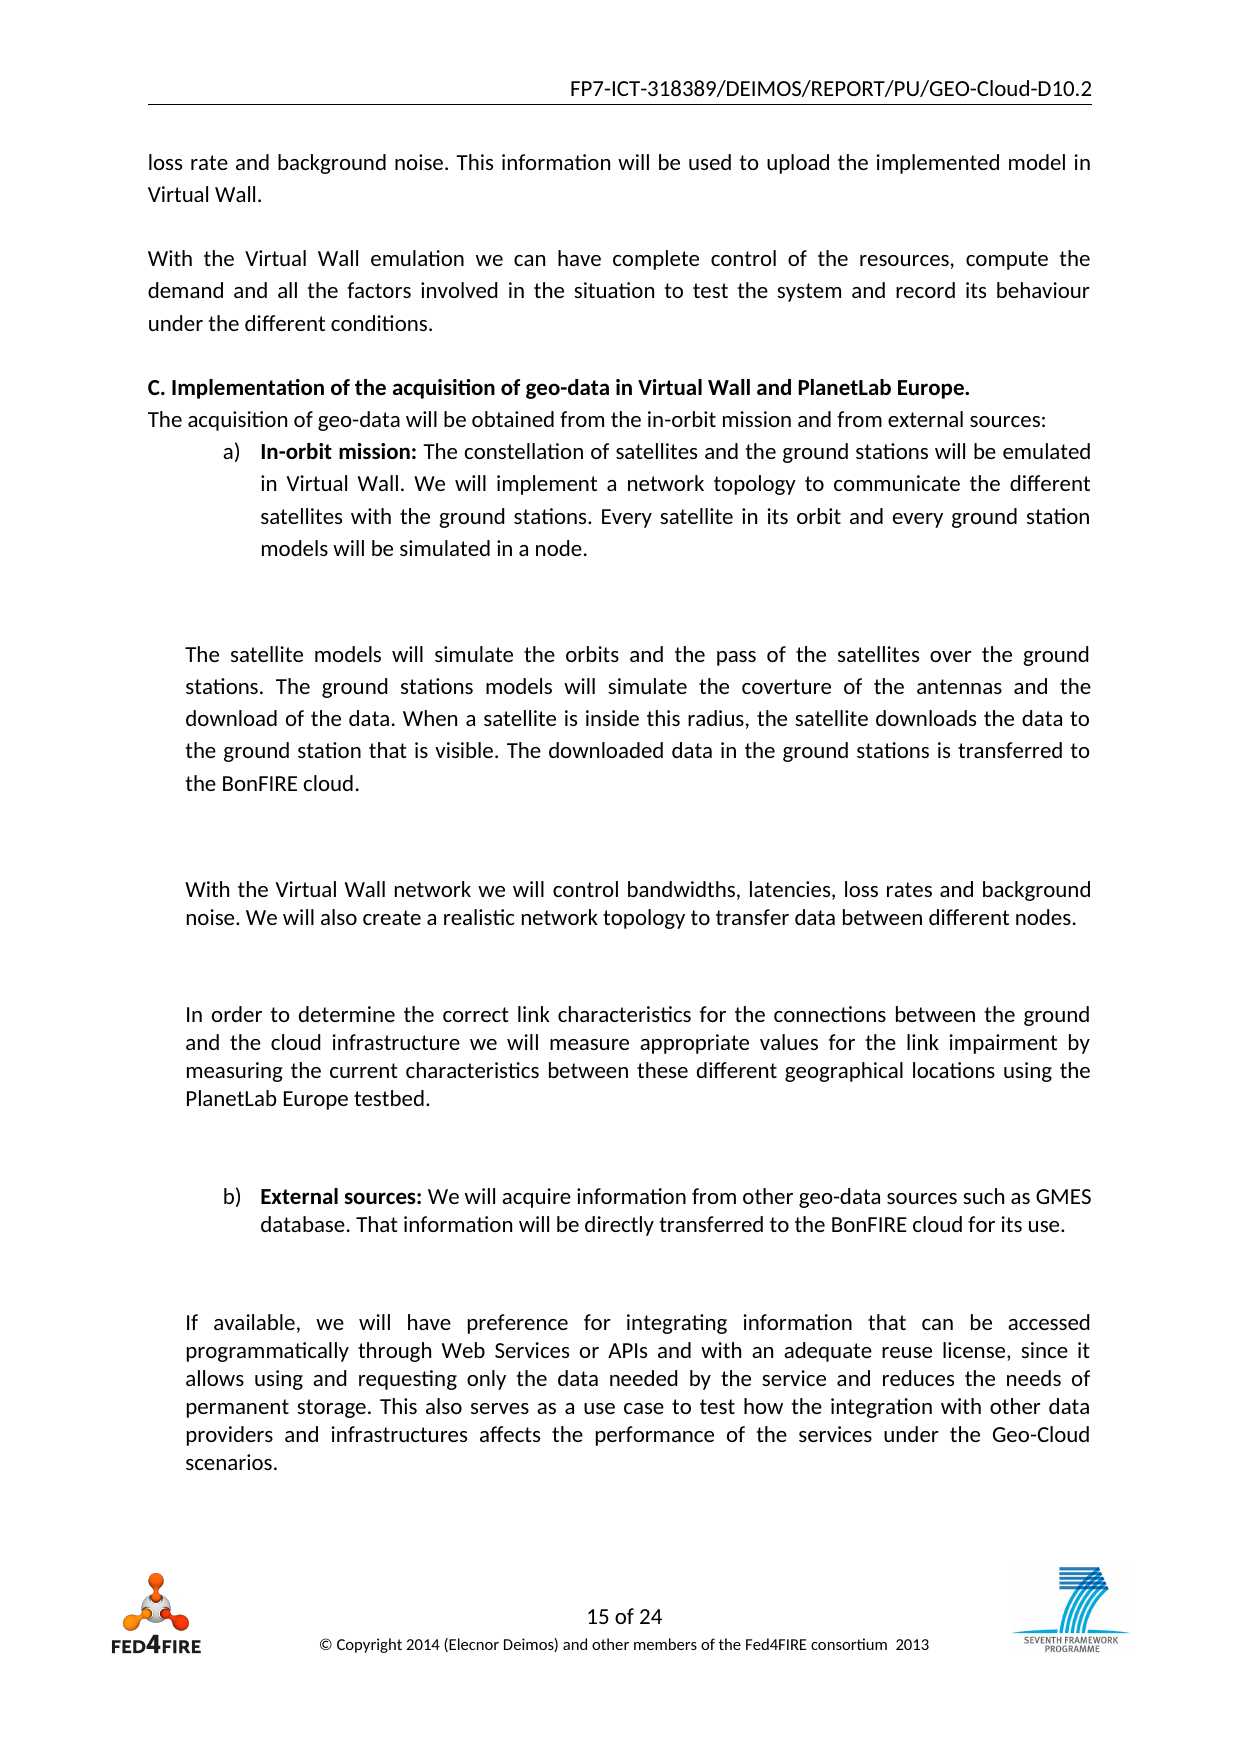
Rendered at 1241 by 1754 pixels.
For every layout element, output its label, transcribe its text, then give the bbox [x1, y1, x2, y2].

list With the Virtual Wall network we will control bandwidths, latencies, loss rates and background noise. We will also create a realistic network topology to transfer data between different nodes. [185, 875, 1092, 931]
text loss rate and background noise. This information will be used to upload the implemented model in Virtual Wall. [148, 148, 1092, 208]
text The acquisition of geo-data will be obtained from the in-orbit mission and from external sources: [148, 405, 1092, 433]
list The satellite models will simulate the orbits and the pass of the satellites over the ground stations. The ground stations models will simulate the coverture of the antennas and the download of the data. When a satellite is inside this radius, the satellite downloads the data to the ground station that is visible. The downloaded data in the ground stations is transferred to the BonFIRE cloud. [185, 640, 1092, 797]
list In-orbit mission: The constellation of satellites and the ground stations will be emulated in Virtual Wall. We will implement a network topology to communicate the different satellites with the ground stations. Every satellite in its orbit and every ground station models will be simulated in a node. [223, 437, 1092, 562]
list In order to determine the correct link characteristics for the connections between the ground and the cloud infrastructure we will measure appropriate values for the link impairment by measuring the current characteristics between these different geographical locations using the PlanetLab Europe testbed. [185, 1001, 1092, 1113]
text With the Virtual Wall emulation we can have complete control of the resources, compute the demand and all the factors involved in the situation to test the system and record its behaviour under the different conditions. [148, 244, 1092, 337]
list External sources: We will acquire information from other geo-data sources such as GMES database. That information will be directly transferred to the BonFIRE cloud for its use. [223, 1182, 1092, 1238]
text C. Implementation of the acquisition of geo-data in Virtual Wall and PlanetLab Europe. [148, 373, 1092, 401]
list If available, we will have preference for integrating information that can be accessed programmatically through Web Services or APIs and with an adequate reuse license, since it allows using and requesting only the data needed by the service and reduces the needs of permanent storage. This also serves as a use case to test how the integration with other data providers and infrastructures affects the performance of the services under the Geo-Cloud scenarios. [185, 1308, 1092, 1476]
